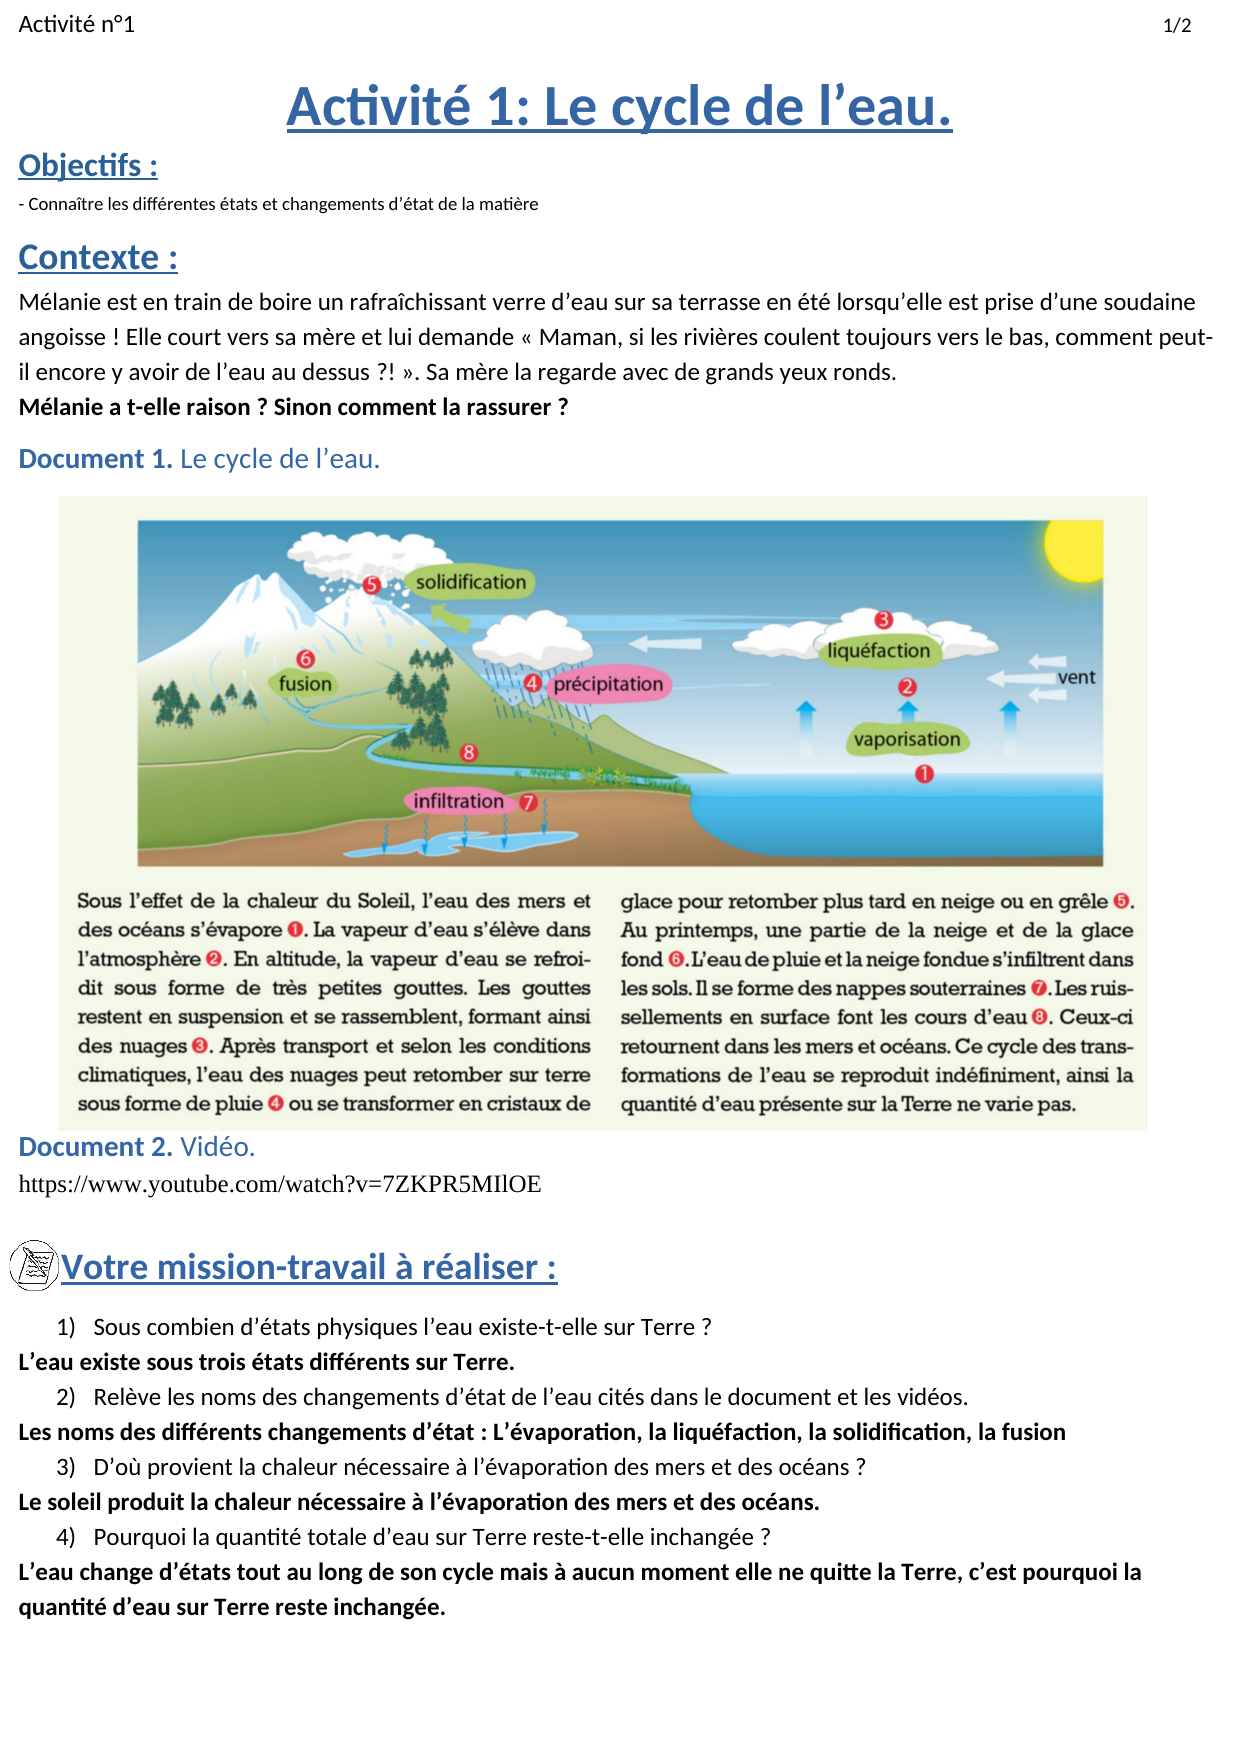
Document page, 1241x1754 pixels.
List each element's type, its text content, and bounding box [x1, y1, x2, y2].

list Pourquoi la quantité totale d’eau sur Terre reste-t-elle inchangée ? [56, 1521, 1221, 1551]
text Mélanie a t-elle raison ? Sinon comment la rassurer ? [18, 391, 1221, 421]
list Sous combien d’états physiques l’eau existe-t-elle sur Terre ? [56, 1311, 1221, 1341]
picture [9, 1240, 59, 1291]
text https://www.youtube.com/watch?v=7ZKPR5MIlOE [18, 1169, 1221, 1198]
text Document 1. Le cycle de l’eau. [18, 440, 1221, 476]
picture [57, 496, 1148, 1131]
text Les noms des différents changements d’état : L’évaporation, la liquéfaction, la solidification, la fusion [18, 1416, 1221, 1446]
text L’eau existe sous trois états différents sur Terre. [18, 1346, 1221, 1376]
title Activité 1: Le cycle de l’eau. [18, 68, 1221, 139]
text Votre mission-travail à réaliser : [59, 1243, 1221, 1289]
text Mélanie est en train de boire un rafraîchissant verre d’eau sur sa terrasse en été lorsqu’elle est prise d’une soudaine angoisse ! Elle court vers sa mère et lui demande « Maman, si les rivières coulent toujours vers le bas, comment peut-il encore y avoir de l’eau au dessus ?! ». Sa mère la regarde avec de grands yeux ronds. [18, 286, 1221, 386]
text - Connaître les différentes états et changements d’état de la matière [18, 192, 1221, 215]
text Contexte : [18, 233, 1221, 279]
text L’eau change d’états tout au long de son cycle mais à aucun moment elle ne quitte la Terre, c’est pourquoi la quantité d’eau sur Terre reste inchangée. [18, 1556, 1221, 1621]
text Document 2. Vidéo. [18, 1128, 1221, 1164]
list D’où provient la chaleur nécessaire à l’évaporation des mers et des océans ? [56, 1451, 1221, 1481]
text Le soleil produit la chaleur nécessaire à l’évaporation des mers et des océans. [18, 1486, 1221, 1516]
text Objectifs : [18, 139, 1221, 185]
list Relève les noms des changements d’état de l’eau cités dans le document et les vidéos. [56, 1381, 1221, 1411]
